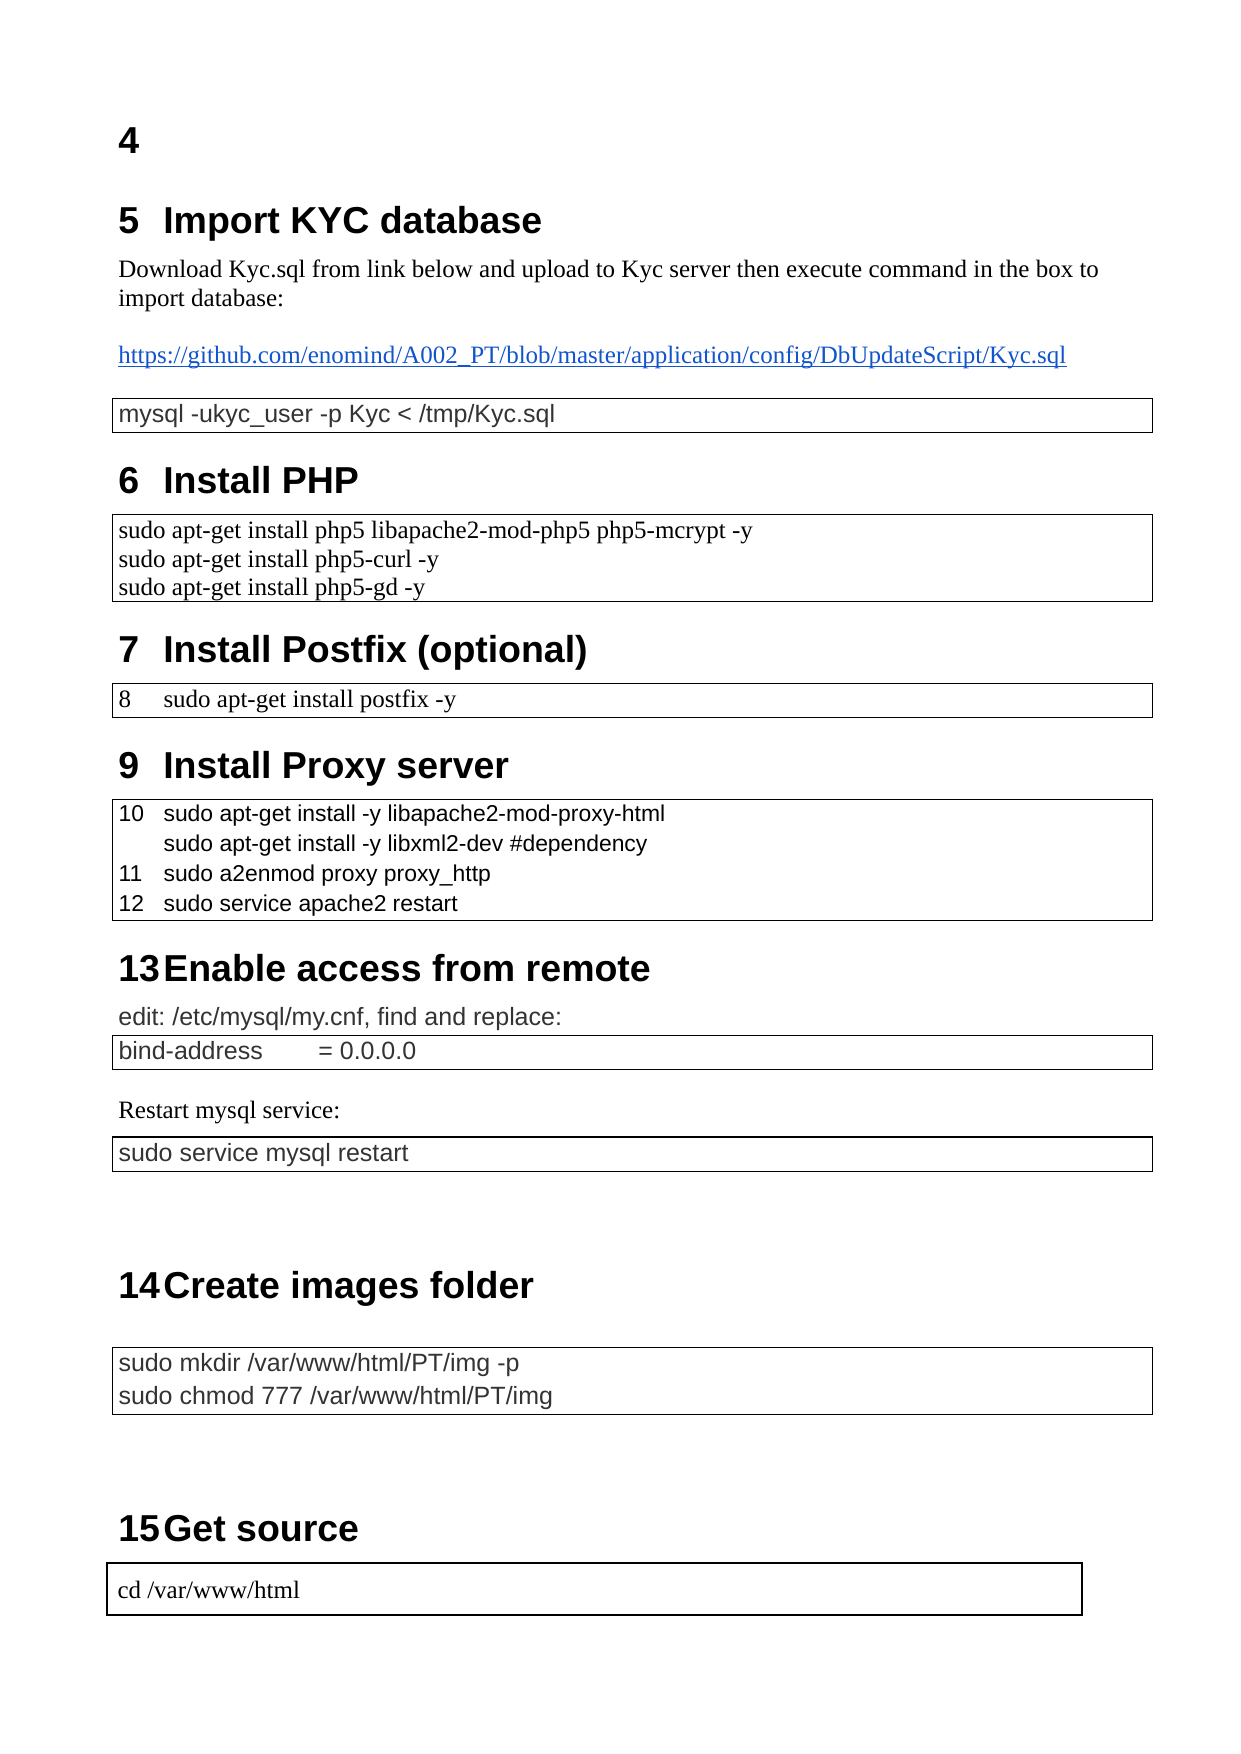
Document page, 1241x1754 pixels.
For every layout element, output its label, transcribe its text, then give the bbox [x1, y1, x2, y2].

table_header cd /var/www/html [108, 1564, 1081, 1614]
subtitle Get source [118, 1507, 1122, 1550]
table_header mysql -ukyc_user -p Kyc < /tmp/Kyc.sql [113, 399, 1152, 432]
text https://github.com/enomind/A002_PT/blob/master/application/config/DbUpdateScript/Kyc.sql [118, 341, 1122, 369]
subtitle Enable access from remote [118, 946, 1122, 989]
subtitle Import KYC database [118, 199, 1122, 242]
table_header sudo apt-get install php5 libapache2-mod-php5 php5-mcrypt -y sudo apt-get install php5-curl -y sudo apt-get install php5-gd -y [113, 515, 1152, 601]
subtitle Create images folder [118, 1263, 1122, 1306]
table_header sudo mkdir /var/www/html/PT/img -p sudo chmod 777 /var/www/html/PT/img [113, 1348, 1152, 1414]
text edit: /etc/mysql/my.cnf, find and replace: [118, 1002, 1122, 1031]
subtitle Install PHP [118, 458, 1122, 501]
text Download Kyc.sql from link below and upload to Kyc server then execute command in the box to import database: [118, 254, 1122, 312]
table_header sudo apt-get install postfix -y [113, 684, 1152, 717]
table_header sudo apt-get install -y libapache2-mod-proxy-html sudo apt-get install -y libxml2-dev #dependency sudo a2enmod proxy proxy_http sudo service apache2 restart [113, 800, 1152, 920]
table_header sudo service mysql restart [113, 1138, 1152, 1171]
table_header bind-address = 0.0.0.0 [113, 1036, 1152, 1069]
subtitle Install Postfix (optional) [118, 627, 1122, 670]
subtitle Install Proxy server [118, 743, 1122, 786]
text Restart mysql service: [118, 1095, 1122, 1124]
